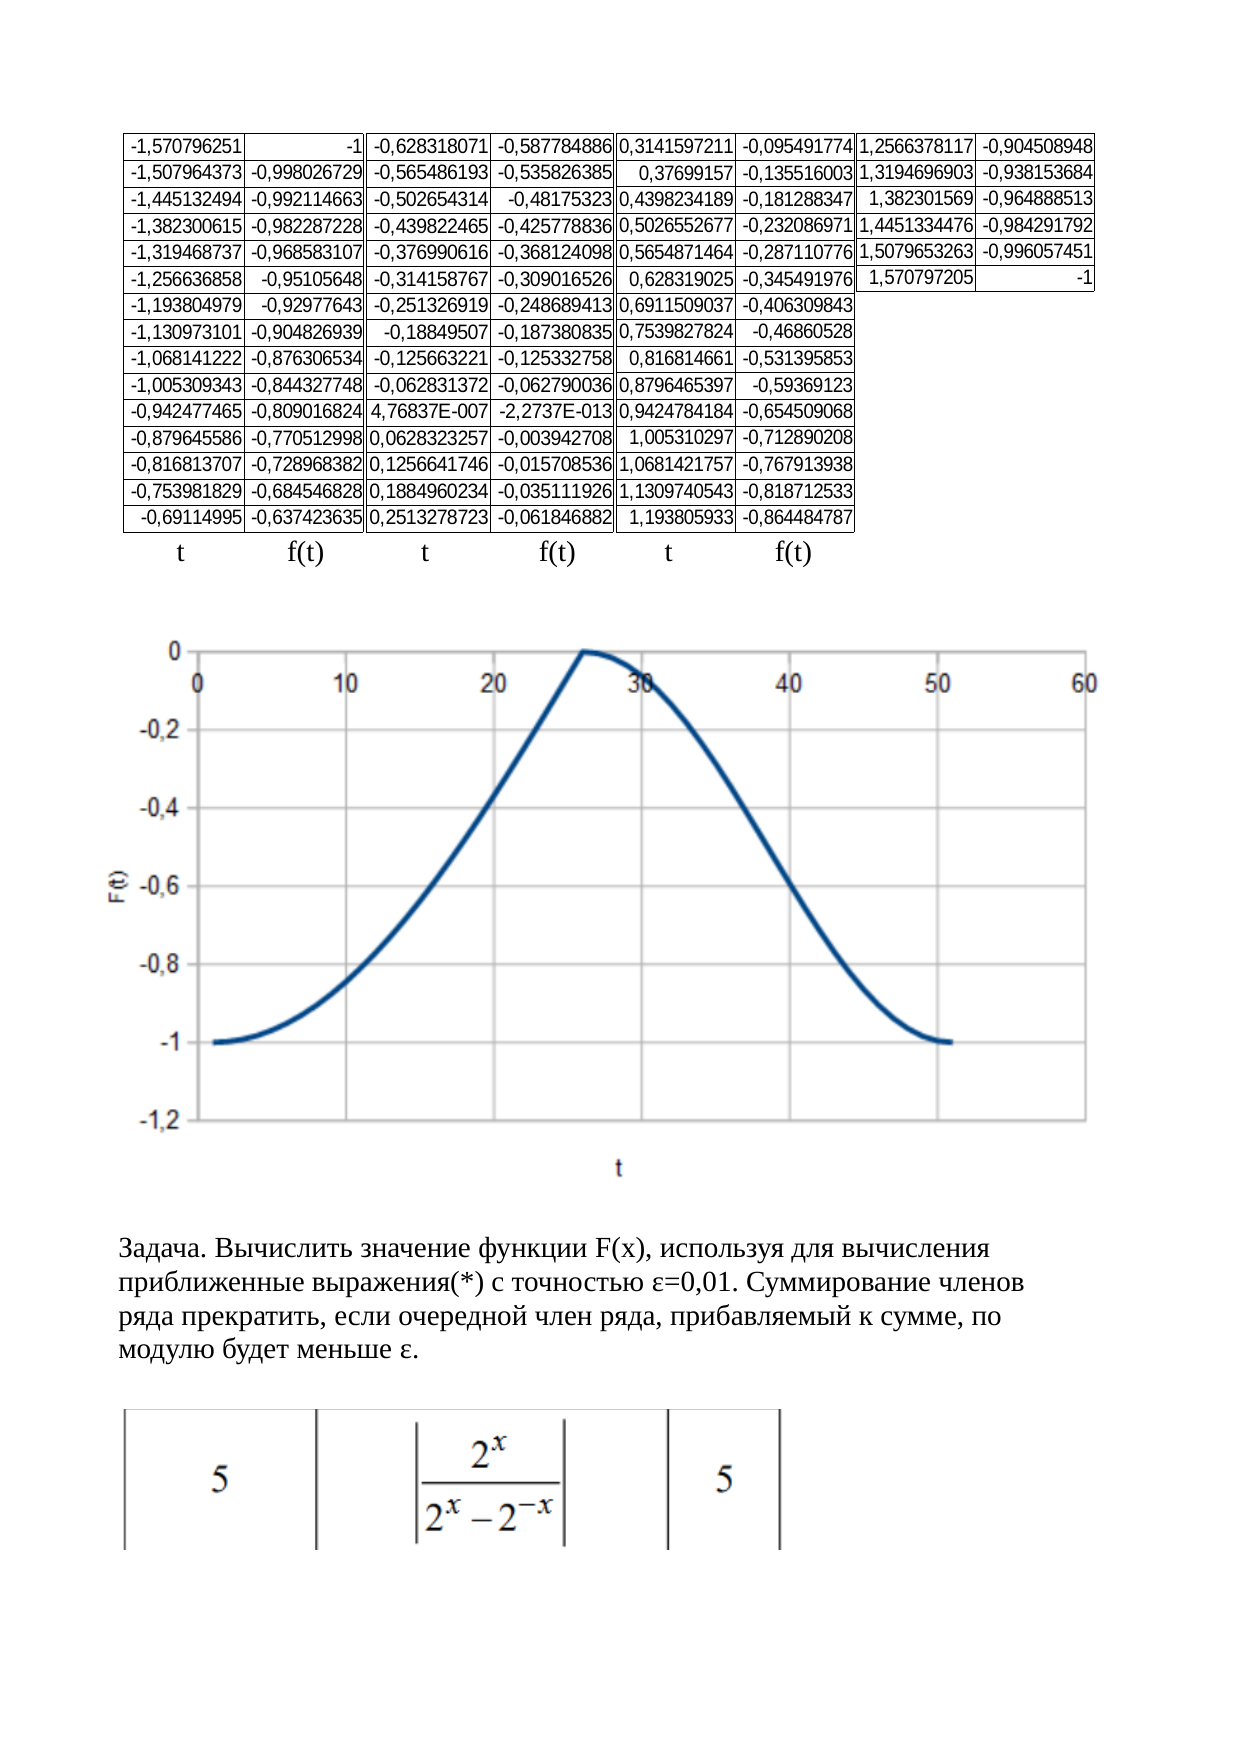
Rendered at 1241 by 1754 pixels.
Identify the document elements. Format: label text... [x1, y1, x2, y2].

picture [102, 590, 1107, 1197]
text Задача. Вычислить значение функции F(x), используя для вычисления приближенные выражения(*) с точностью ε=0,01. Суммирование членов ряда прекратить, если очередной член ряда, прибавляемый к сумме, по модулю будет меньше ε. [118, 1231, 1122, 1365]
picture [123, 1409, 782, 1550]
text t f(t) t f(t) t f(t) [118, 118, 1122, 567]
